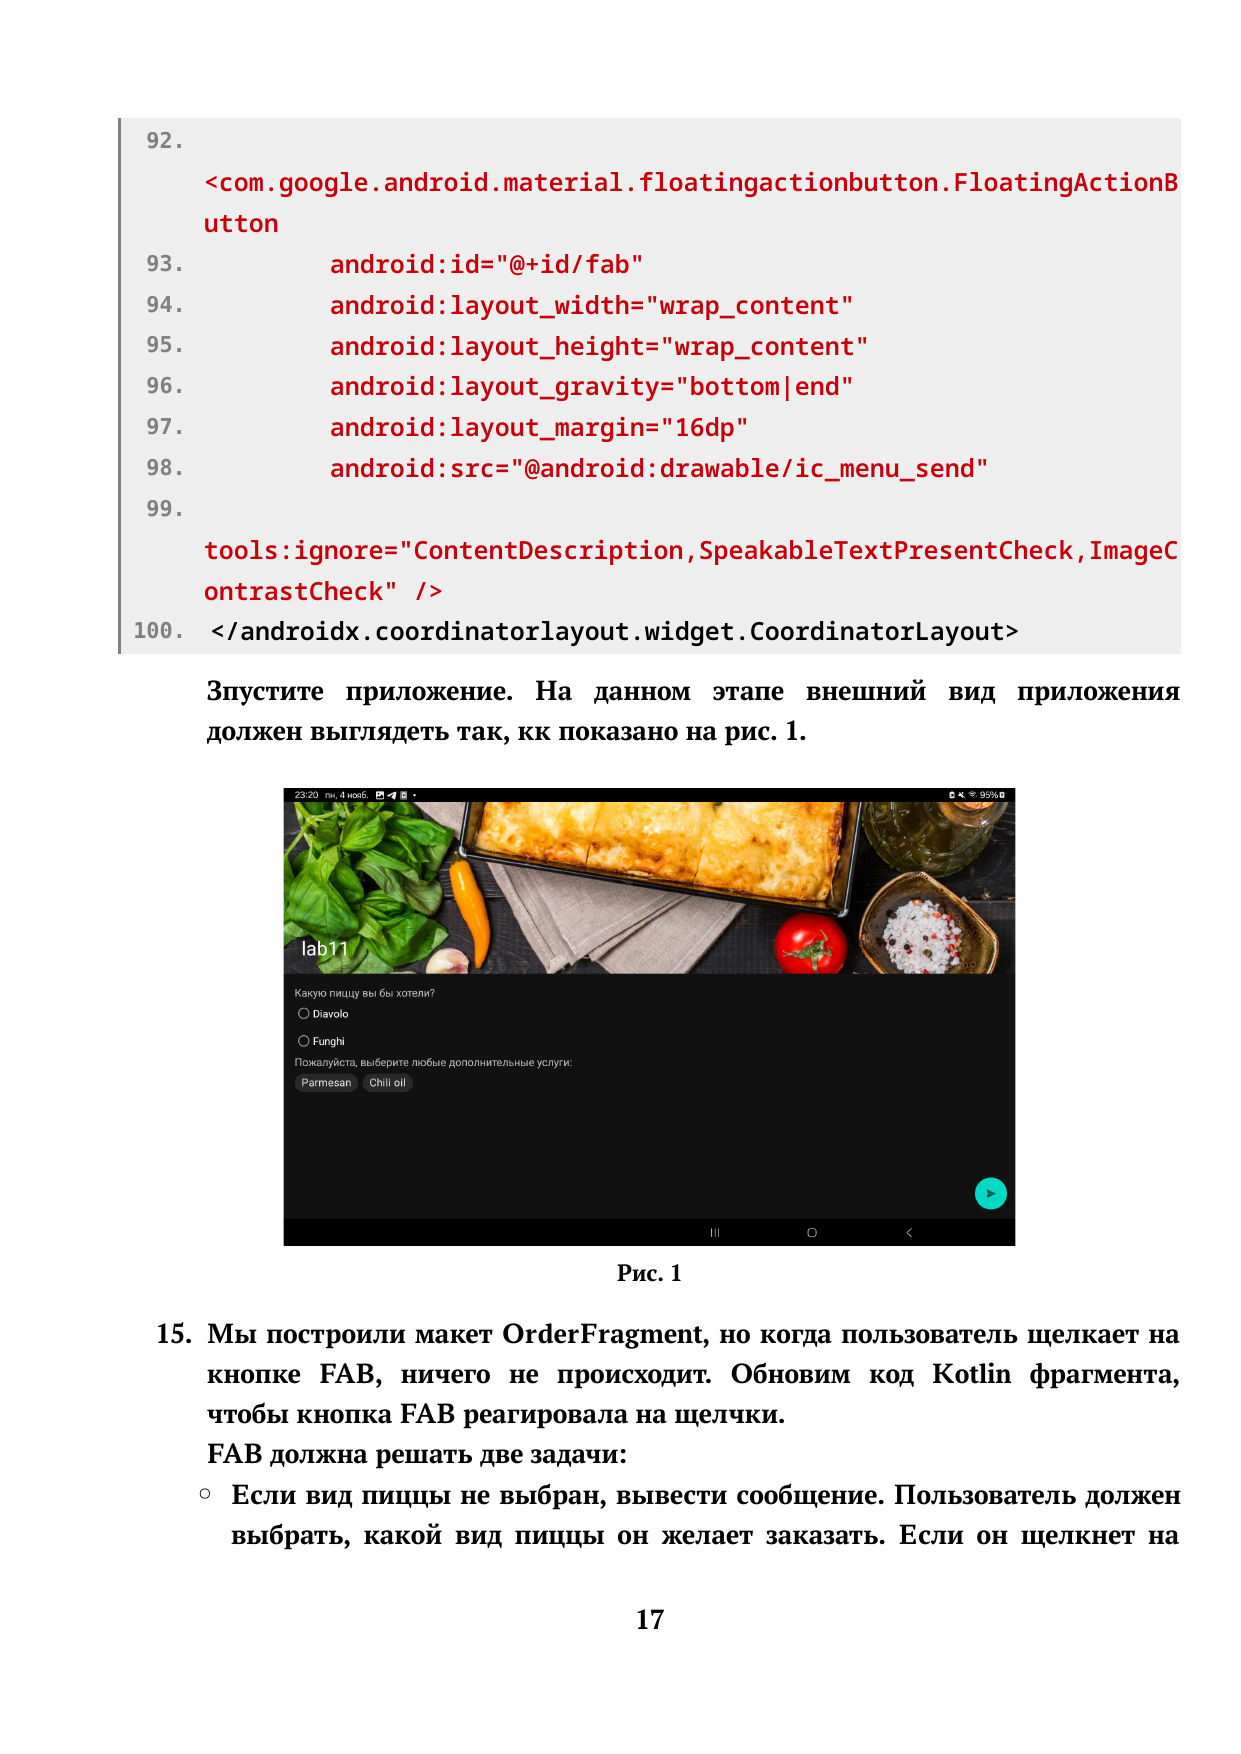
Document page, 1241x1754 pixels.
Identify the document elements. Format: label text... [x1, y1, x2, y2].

list android:layout_gravity="bottom|end" [121, 363, 1181, 403]
text Рис. 1 [284, 1246, 1015, 1287]
picture [283, 788, 1016, 1246]
list android:layout_width="wrap_content" [121, 281, 1181, 321]
list android:id="@+id/fab" [121, 241, 1181, 281]
list android:layout_height="wrap_content" [121, 322, 1181, 362]
list Если вид пиццы не выбран, вывести сообщение. Пользователь должен выбрать, какой вид пиццы он желает заказать. Если он щелкнет на [193, 1477, 1181, 1551]
list FAB должна решать две задачи: [156, 1437, 1181, 1470]
list android:src="@android:drawable/ic_menu_send" [121, 445, 1181, 485]
list tools:ignore="ContentDescription,SpeakableTextPresentCheck,ImageContrastCheck" /> [121, 486, 1181, 607]
list </androidx.coordinatorlayout.widget.CoordinatorLayout> [121, 608, 1181, 654]
list <com.google.android.material.floatingactionbutton.FloatingActionButton [121, 118, 1181, 240]
list Зпустите приложение. На данном этапе внешний вид приложения должен выглядеть так, кк показано на рис. 1. [156, 673, 1181, 746]
list android:layout_margin="16dp" [121, 404, 1181, 444]
list Мы построили макет OrderFragment, но когда пользователь щелкает на кнопке FAB, ничего не происходит. Обновим код Kotlin фрагмента, чтобы кнопка FAB реагировала на щелчки. [156, 1316, 1181, 1430]
